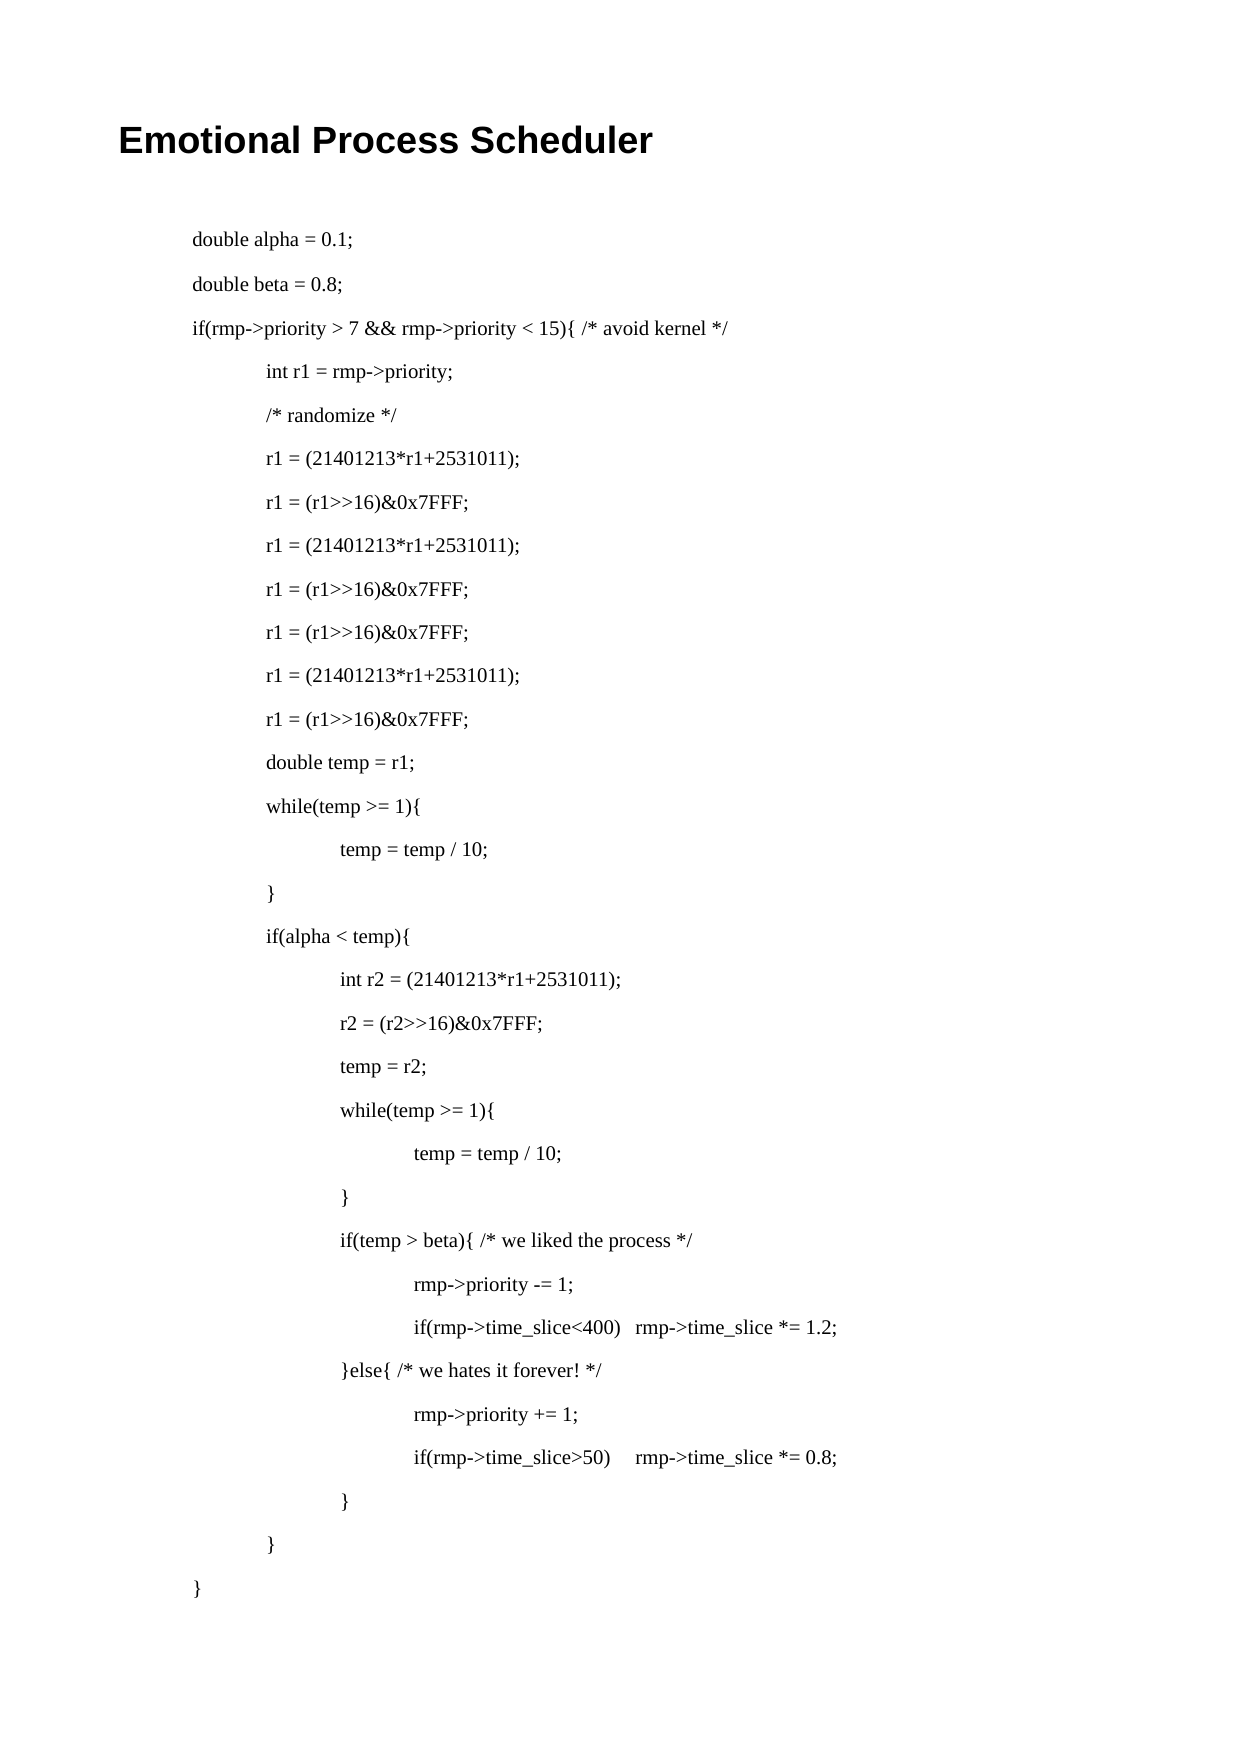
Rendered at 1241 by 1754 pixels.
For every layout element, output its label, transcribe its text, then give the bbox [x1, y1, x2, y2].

text r1 = (r1>>16)&0x7FFF; [118, 489, 1122, 514]
text r1 = (r1>>16)&0x7FFF; [118, 707, 1122, 731]
subtitle Emotional Process Scheduler [118, 118, 1122, 162]
text double beta = 0.8; [118, 272, 1122, 296]
text } [118, 1532, 1122, 1556]
text } [118, 1489, 1122, 1513]
text while(temp >= 1){ [118, 1098, 1122, 1122]
text double alpha = 0.1; [118, 223, 1122, 252]
text if(temp > beta){ /* we liked the process */ [118, 1228, 1122, 1252]
text rmp->priority -= 1; [118, 1271, 1122, 1296]
text int r1 = rmp->priority; [118, 359, 1122, 383]
text r1 = (21401213*r1+2531011); [118, 533, 1122, 557]
text r2 = (r2>>16)&0x7FFF; [118, 1011, 1122, 1035]
text /* randomize */ [118, 403, 1122, 427]
text r1 = (r1>>16)&0x7FFF; [118, 576, 1122, 601]
text }else{ /* we hates it forever! */ [118, 1358, 1122, 1382]
text int r2 = (21401213*r1+2531011); [118, 967, 1122, 991]
text if(rmp->priority > 7 && rmp->priority < 15){ /* avoid kernel */ [118, 316, 1122, 340]
text r1 = (r1>>16)&0x7FFF; [118, 620, 1122, 644]
text if(alpha < temp){ [118, 924, 1122, 948]
text double temp = r1; [118, 750, 1122, 774]
text temp = temp / 10; [118, 1141, 1122, 1165]
text r1 = (21401213*r1+2531011); [118, 446, 1122, 470]
text if(rmp->time_slice>50) rmp->time_slice *= 0.8; [118, 1445, 1122, 1469]
text while(temp >= 1){ [118, 794, 1122, 818]
text r1 = (21401213*r1+2531011); [118, 663, 1122, 687]
text temp = r2; [118, 1054, 1122, 1078]
text temp = temp / 10; [118, 837, 1122, 861]
text } [118, 881, 1122, 904]
text } [118, 1576, 1122, 1599]
text if(rmp->time_slice<400) rmp->time_slice *= 1.2; [118, 1315, 1122, 1339]
text rmp->priority += 1; [118, 1402, 1122, 1426]
text } [118, 1184, 1122, 1209]
